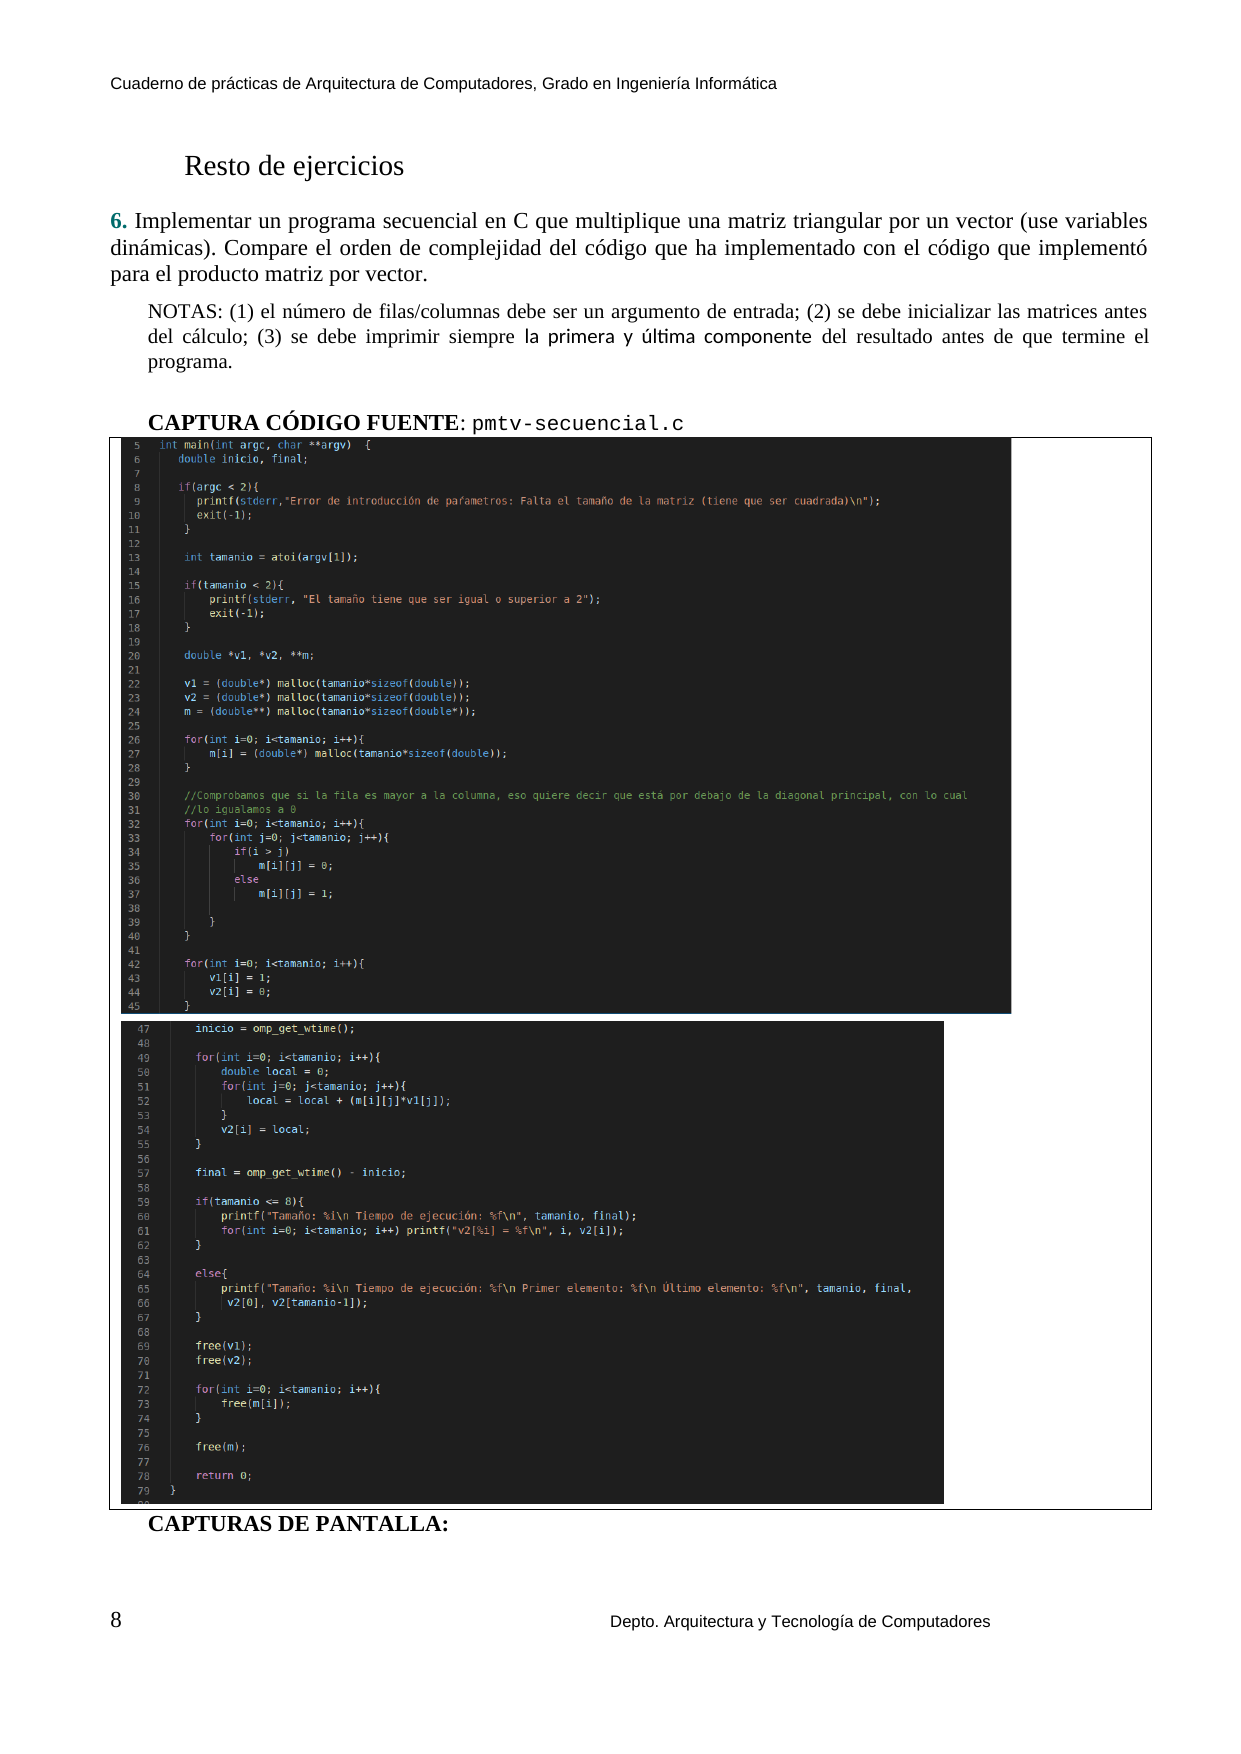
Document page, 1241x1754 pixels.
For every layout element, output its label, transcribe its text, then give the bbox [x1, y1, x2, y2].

text CAPTURA CÓDIGO FUENTE: pmtv-secuencial.c [148, 409, 1150, 437]
text CAPTURAS DE PANTALLA: [148, 1510, 1150, 1536]
table_header [110, 438, 1151, 1509]
list NOTAS: (1) el número de filas/columnas debe ser un argumento de entrada; (2) se debe inicializar las matrices antes del cálculo; (3) se debe imprimir siempre la primera y última componente del resultado antes de que termine el programa. [148, 299, 1150, 373]
list 6. Implementar un programa secuencial en C que multiplique una matriz triangular por un vector (use variables dinámicas). Compare el orden de complejidad del código que ha implementado con el código que implementó para el producto matriz por vector. [110, 207, 1150, 287]
subtitle Resto de ejercicios [148, 148, 1150, 181]
picture [121, 1021, 944, 1504]
picture [121, 437, 1012, 1014]
